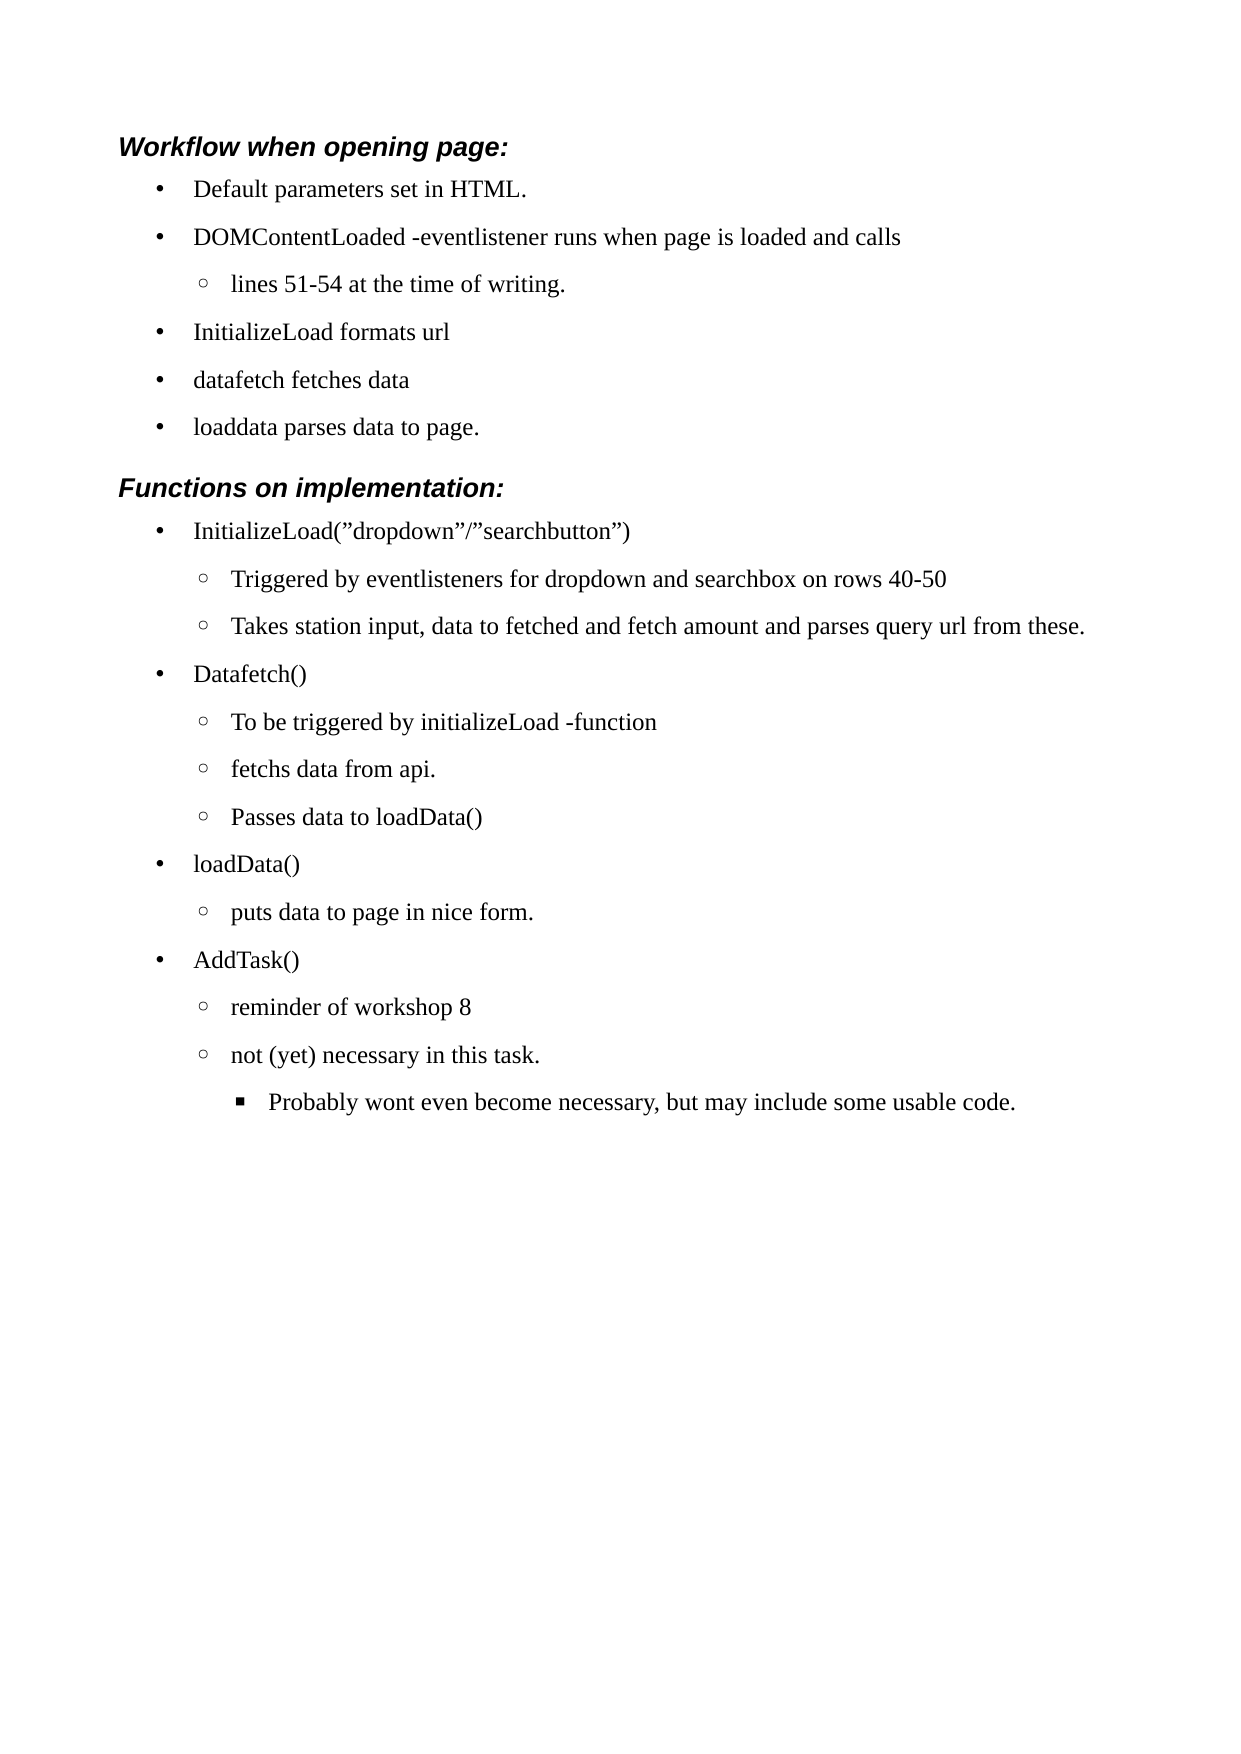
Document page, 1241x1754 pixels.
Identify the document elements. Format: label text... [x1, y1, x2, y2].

list AddTask() [156, 945, 1122, 973]
list Triggered by eventlisteners for dropdown and searchbox on rows 40-50 [193, 564, 1122, 593]
list DOMContentLoaded -eventlistener runs when page is loaded and calls [156, 222, 1122, 251]
list fetchs data from api. [193, 754, 1122, 783]
subtitle Functions on implementation: [118, 472, 1122, 504]
list loaddata parses data to page. [156, 412, 1122, 441]
list Takes station input, data to fetched and fetch amount and parses query url from these. [193, 611, 1122, 640]
list Probably wont even become necessary, but may include some usable code. [231, 1087, 1122, 1116]
list lines 51-54 at the time of writing. [193, 269, 1122, 298]
list loadData() [156, 849, 1122, 878]
list datafetch fetches data [156, 365, 1122, 393]
list Default parameters set in HTML. [156, 174, 1122, 203]
list Passes data to loadData() [193, 802, 1122, 831]
list reminder of workshop 8 [193, 992, 1122, 1021]
list not (yet) necessary in this task. [193, 1040, 1122, 1069]
subtitle Workflow when opening page: [118, 131, 1122, 162]
list puts data to page in nice form. [193, 897, 1122, 926]
list To be triggered by initializeLoad -function [193, 707, 1122, 735]
list InitializeLoad(”dropdown”/”searchbutton”) [156, 516, 1122, 545]
list Datafetch() [156, 659, 1122, 688]
list InitializeLoad formats url [156, 317, 1122, 346]
